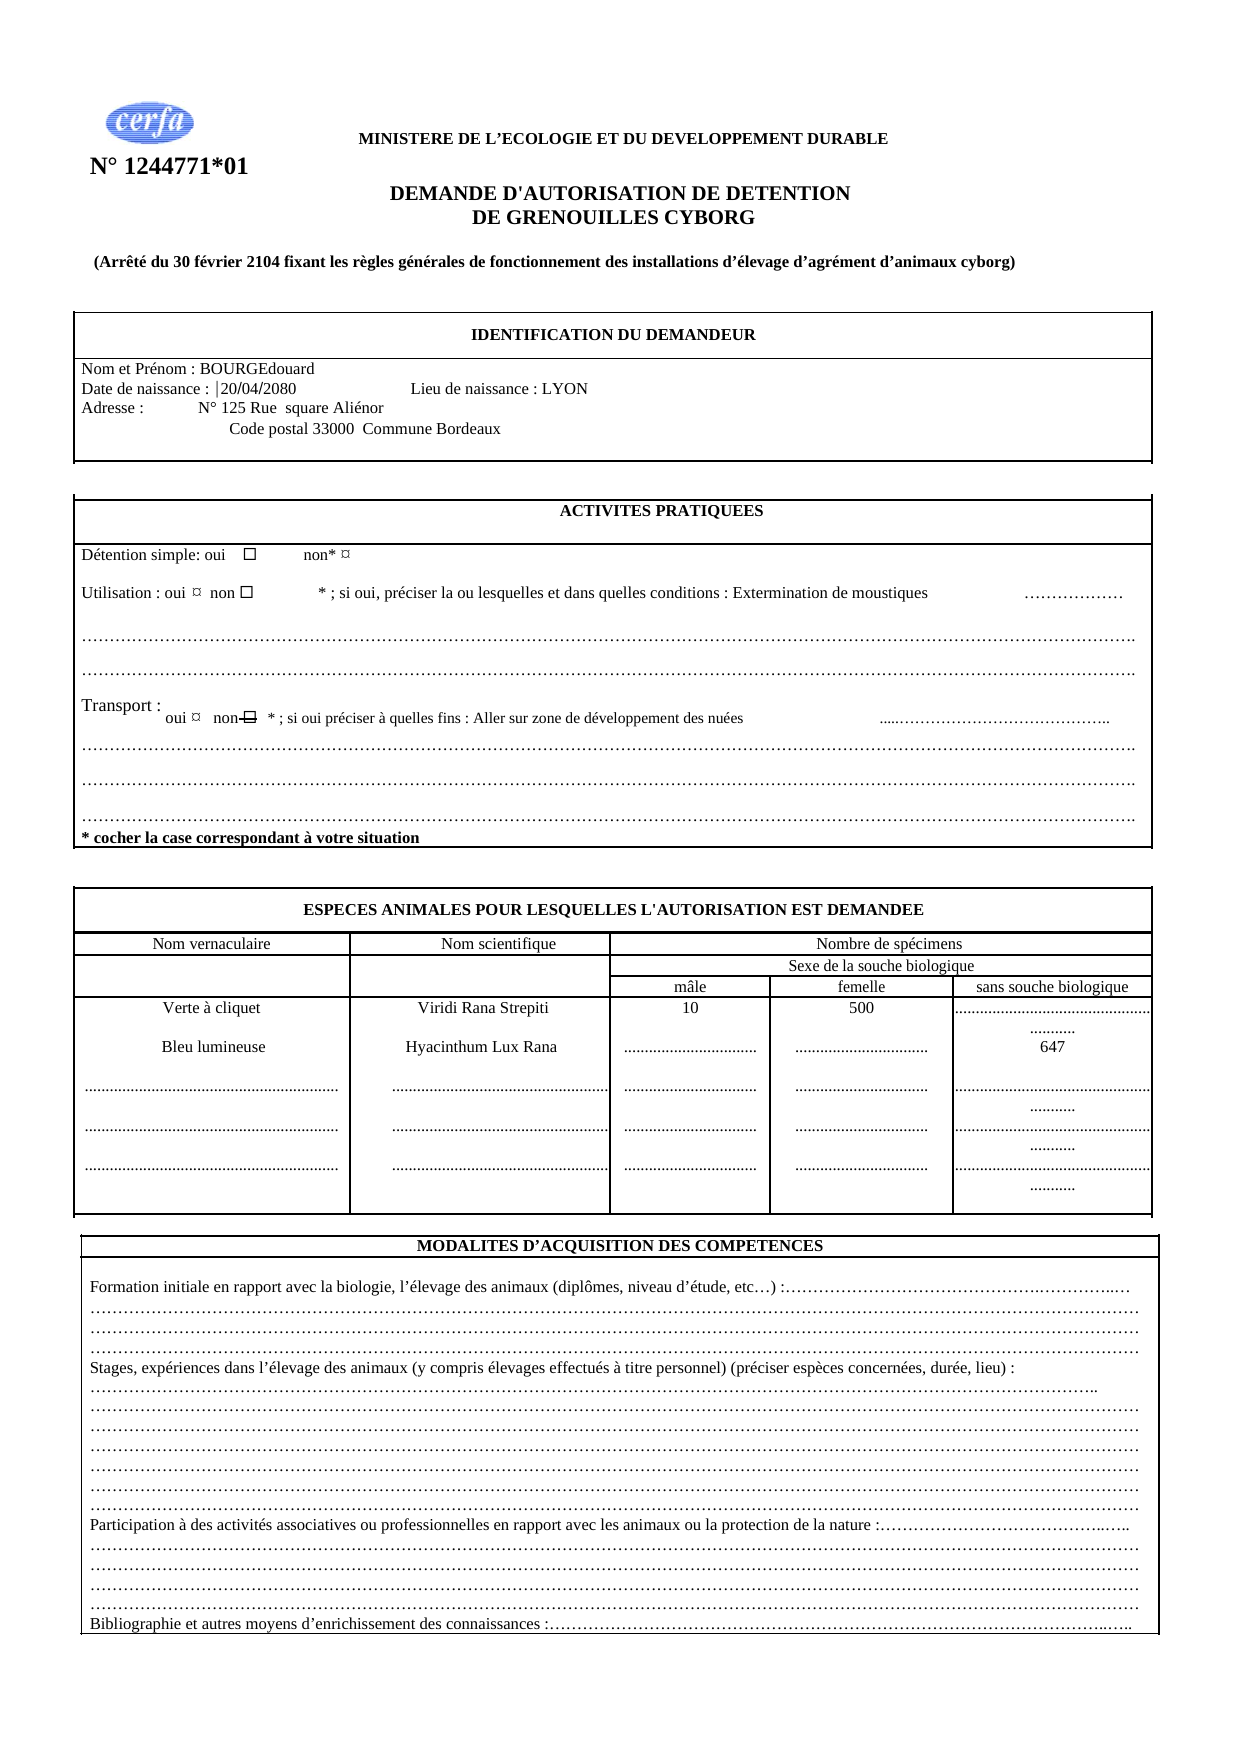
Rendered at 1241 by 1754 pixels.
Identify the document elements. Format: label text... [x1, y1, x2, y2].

table_cell [351, 956, 609, 975]
text ……………………………………………………………………………………………………………………………………………………………………… [89, 1594, 1153, 1613]
text ………………………………………………………………………………………………………………………………………………………………………. [81, 625, 1151, 644]
text ……………………………………………………………………………………………………………………………………………………………………… [89, 1436, 1153, 1455]
table_cell [73, 462, 192, 498]
table_cell [75, 441, 192, 459]
text Bibliographie et autres moyens d’enrichissement des connaissances :………………………………………………………………………………………..….. [89, 1614, 1153, 1633]
text ……………………………………………………………………………………………………………………………………………………………………… [89, 1318, 1153, 1337]
table_cell Détention simple: oui  [75, 545, 297, 583]
table_cell [75, 501, 192, 531]
table_cell [351, 1195, 609, 1213]
table_cell Bleu lumineuse [75, 1037, 349, 1076]
table_cell .......................................................... [954, 1116, 1151, 1155]
table_cell [351, 975, 609, 996]
text ……………………………………………………………………………………………………………………………………………………………………… [89, 1535, 1153, 1554]
picture [105, 101, 194, 145]
table_cell [75, 975, 349, 996]
table_cell Hyacinthum Lux Rana [351, 1037, 609, 1076]
text ……………………………………………………………………………………………………………………………………………………………………… [89, 1338, 1153, 1357]
table_header N° 125 Rue square Aliénor [192, 398, 1151, 419]
table_cell 647 [954, 1037, 1151, 1076]
table_cell ................................ [611, 1076, 769, 1116]
table_cell ................................ [771, 1076, 952, 1116]
table_cell [297, 531, 1151, 543]
table_cell .......................................................... [954, 1155, 1151, 1194]
table_cell [611, 1195, 769, 1213]
table_header [611, 934, 770, 954]
text Transport : oui x non  * ; si oui préciser à quelles fins : Aller sur zone de développement des nuées .....………………………………….. [81, 694, 1151, 730]
table_cell Utilisation : oui [75, 583, 192, 615]
table_cell [297, 441, 1151, 459]
table_cell .......................................................... [954, 998, 1151, 1037]
table_cell ................................ [771, 1155, 952, 1194]
table_cell ................................ [771, 1037, 952, 1076]
table_cell 10 [611, 998, 769, 1037]
text ………………………………………………………………………………………………………………………………………………………………………. [81, 769, 1151, 788]
table_cell 500 [771, 998, 952, 1037]
table_cell ............................................................. [75, 1155, 349, 1194]
text ESPECES ANIMALES POUR LESQUELLES L'AUTORISATION EST DEMANDEE [75, 900, 1151, 919]
text ……………………………………………………………………………………………………………………………………………………………………… [89, 1416, 1153, 1435]
text ………………………………………………………………………………………………………………………………………………………………………. [81, 660, 1151, 679]
text ……………………………………………………………………………………………………………………………………………………………………… [89, 1574, 1153, 1593]
table_cell [771, 1195, 952, 1213]
table_cell sans souche biologique [954, 977, 1151, 996]
text ………………………………………………………………………………………………………………………………………………………………………. [81, 735, 1151, 754]
text DEMANDE D'AUTORISATION DE DETENTION [389, 181, 1153, 205]
table_cell mâle [611, 977, 769, 996]
table_cell ................................ [611, 1037, 769, 1076]
text Stages, expériences dans l’élevage des animaux (y compris élevages effectués à titre personnel) (préciser espèces concernées, durée, lieu) :……………………………………………………………………………………………………………………………………………………………….. [89, 1358, 1153, 1396]
table_cell [75, 956, 349, 975]
text Formation initiale en rapport avec la biologie, l’élevage des animaux (diplômes, niveau d’étude, etc…) :……………………………………….…………..… [89, 1277, 1153, 1296]
table_cell .................................................... [351, 1116, 609, 1155]
text Nom et Prénom : BOURGEdouard [81, 359, 1151, 378]
text ……………………………………………………………………………………………………………………………………………………………………… [89, 1554, 1153, 1574]
table_cell ................................ [771, 1116, 952, 1155]
table_header Nom scientifique [351, 934, 609, 954]
table_cell femelle [771, 977, 952, 996]
table_cell Verte à cliquet [75, 998, 349, 1037]
table_cell Sexe de la souche biologique [611, 956, 1151, 975]
table_cell [75, 419, 192, 441]
text ……………………………………………………………………………………………………………………………………………………………………… [89, 1396, 1153, 1415]
text IDENTIFICATION DU DEMANDEUR [471, 324, 1151, 344]
table_cell ............................................................. [75, 1076, 349, 1116]
table_cell [954, 1195, 1151, 1213]
table_cell .......................................................... [954, 1076, 1151, 1116]
table_cell ACTIVITES PRATIQUEES [297, 501, 1151, 531]
table_cell Code postal 33000 Commune Bordeaux [192, 419, 1151, 441]
table_cell * ; si oui, préciser la ou lesquelles et dans quelles conditions : Extermination de moustiques ……………… [297, 583, 1151, 615]
text ……………………………………………………………………………………………………………………………………………………………………… [89, 1456, 1153, 1475]
table_cell .................................................... [351, 1076, 609, 1116]
text ……………………………………………………………………………………………………………………………………………………………………… [89, 1298, 1153, 1317]
text ……………………………………………………………………………………………………………………………………………………………………… [89, 1475, 1153, 1494]
text N° 1244771*01 [89, 151, 1153, 180]
table_cell x non  [192, 583, 297, 615]
text (Arrêté du 30 février 2104 fixant les règles générales de fonctionnement des installations d’élevage d’agrément d’animaux cyborg) [94, 251, 1153, 271]
table_cell [192, 462, 297, 498]
table_cell ................................ [611, 1155, 769, 1194]
text MINISTERE DE L’ECOLOGIE ET DU DEVELOPPEMENT DURABLE [358, 129, 1153, 148]
table_cell [192, 501, 297, 531]
text MODALITES D’ACQUISITION DES COMPETENCES [82, 1237, 1158, 1255]
text Date de naissance : |20/04/2080 Lieu de naissance : LYON [81, 379, 1151, 398]
table_header Nom vernaculaire [75, 934, 349, 954]
table_cell .................................................... [351, 1155, 609, 1194]
table_cell [192, 441, 297, 459]
table_cell non* x [297, 545, 1151, 583]
table_cell ............................................................. [75, 1116, 349, 1155]
text ……………………………………………………………………………………………………………………………………………………………………… [89, 1495, 1153, 1514]
text Participation à des activités associatives ou professionnelles en rapport avec les animaux ou la protection de la nature :…………………………………..….. [89, 1515, 1153, 1534]
table_cell Viridi Rana Strepiti [351, 998, 609, 1037]
table_cell [75, 1195, 349, 1213]
text DE GRENOUILLES CYBORG [394, 205, 1153, 229]
table_cell [297, 462, 1152, 498]
table_header Adresse : [75, 398, 192, 419]
text ………………………………………………………………………………………………………………………………………………………………………. [81, 806, 1151, 825]
table_cell ................................ [611, 1116, 769, 1155]
table_header Nombre de spécimens [770, 934, 1151, 954]
table_cell [75, 531, 297, 543]
text * cocher la case correspondant à votre situation [81, 827, 1151, 846]
